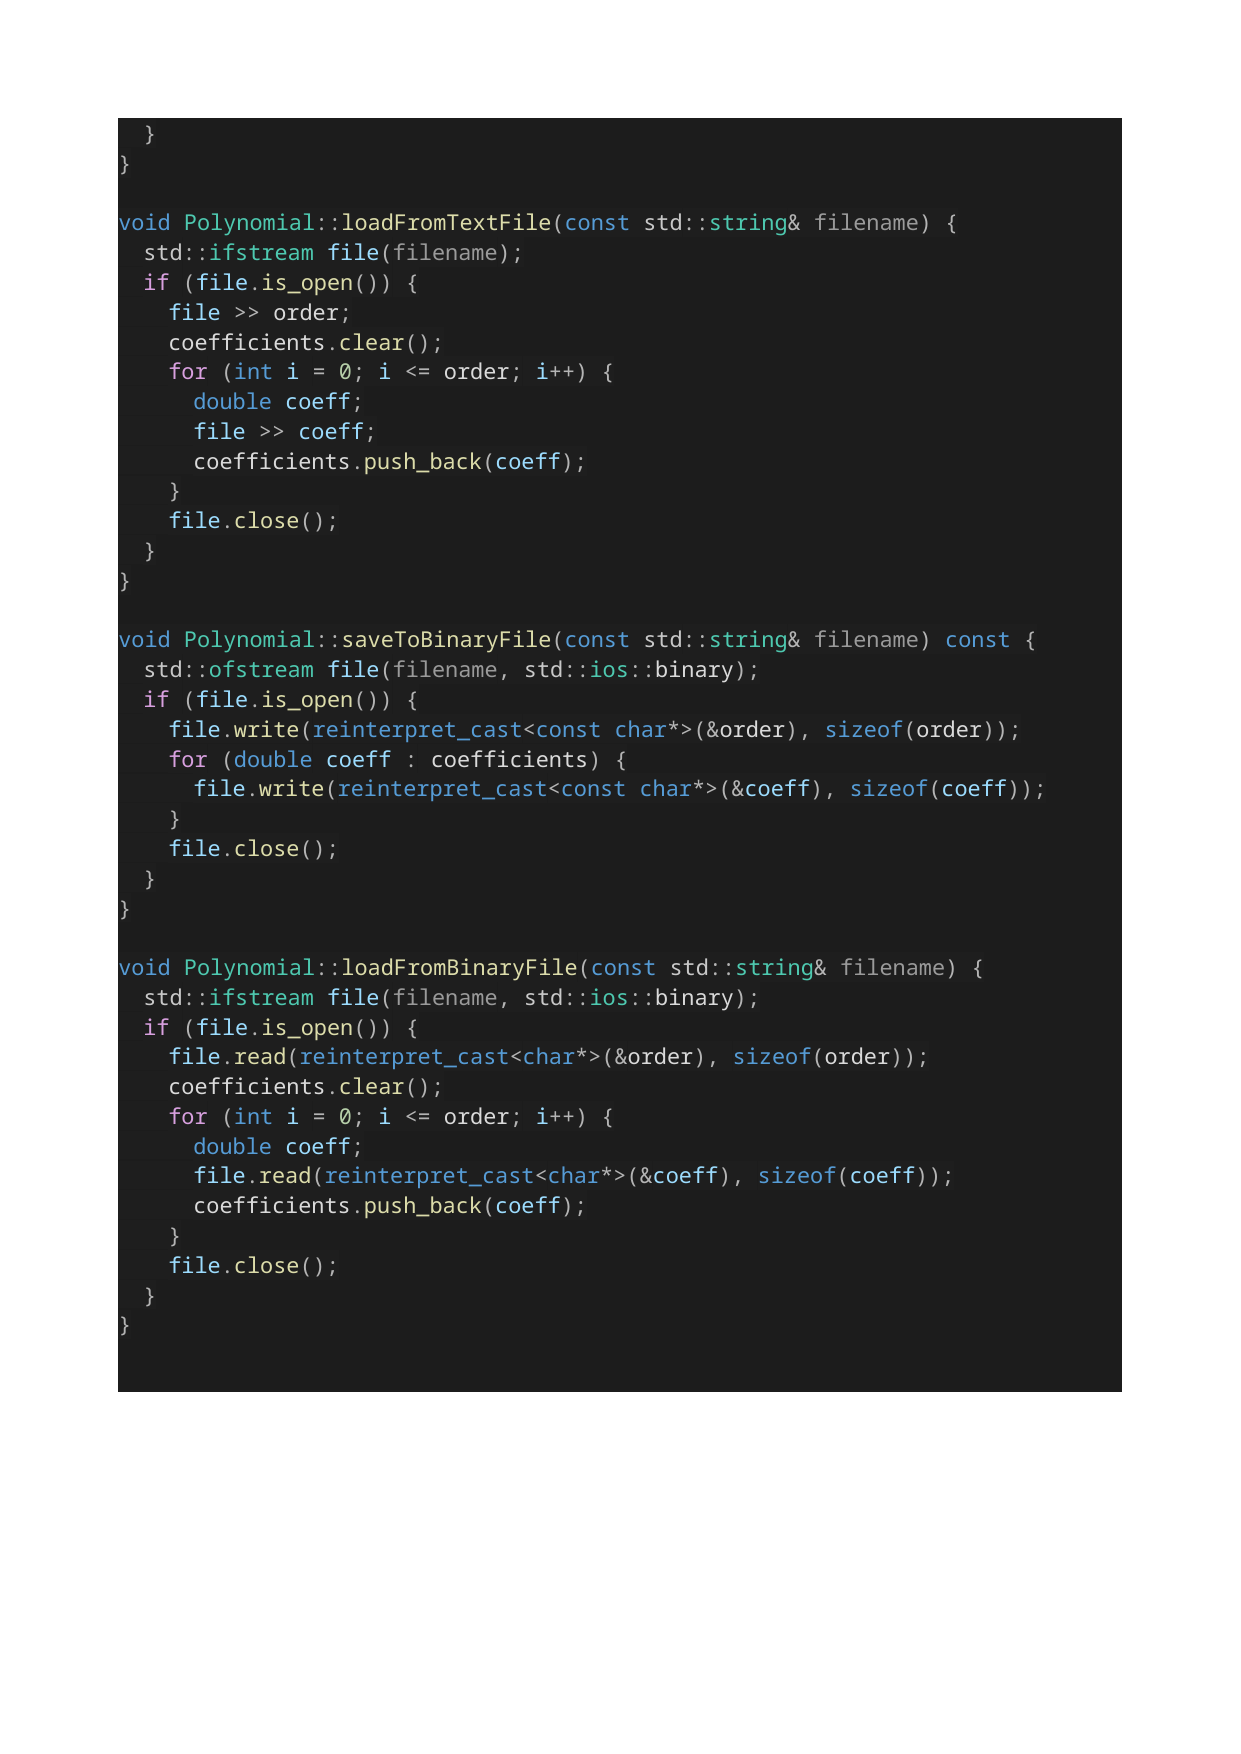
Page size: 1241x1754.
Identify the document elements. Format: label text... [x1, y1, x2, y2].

table_header } } void Polynomial::loadFromTextFile(const std::string& filename) { std::ifstream file(filename); if (file.is_open()) { file >> order; coefficients.clear(); for (int i = 0; i <= order; i++) { double coeff; file >> coeff; coefficients.push_back(coeff); } file.close(); } } void Polynomial::saveToBinaryFile(const std::string& filename) const { std::ofstream file(filename, std::ios::binary); if (file.is_open()) { file.write(reinterpret_cast<const char*>(&order), sizeof(order)); for (double coeff : coefficients) { file.write(reinterpret_cast<const char*>(&coeff), sizeof(coeff)); } file.close(); } } void Polynomial::loadFromBinaryFile(const std::string& filename) { std::ifstream file(filename, std::ios::binary); if (file.is_open()) { file.read(reinterpret_cast<char*>(&order), sizeof(order)); coefficients.clear(); for (int i = 0; i <= order; i++) { double coeff; file.read(reinterpret_cast<char*>(&coeff), sizeof(coeff)); coefficients.push_back(coeff); } file.close(); } } [118, 118, 1122, 1392]
